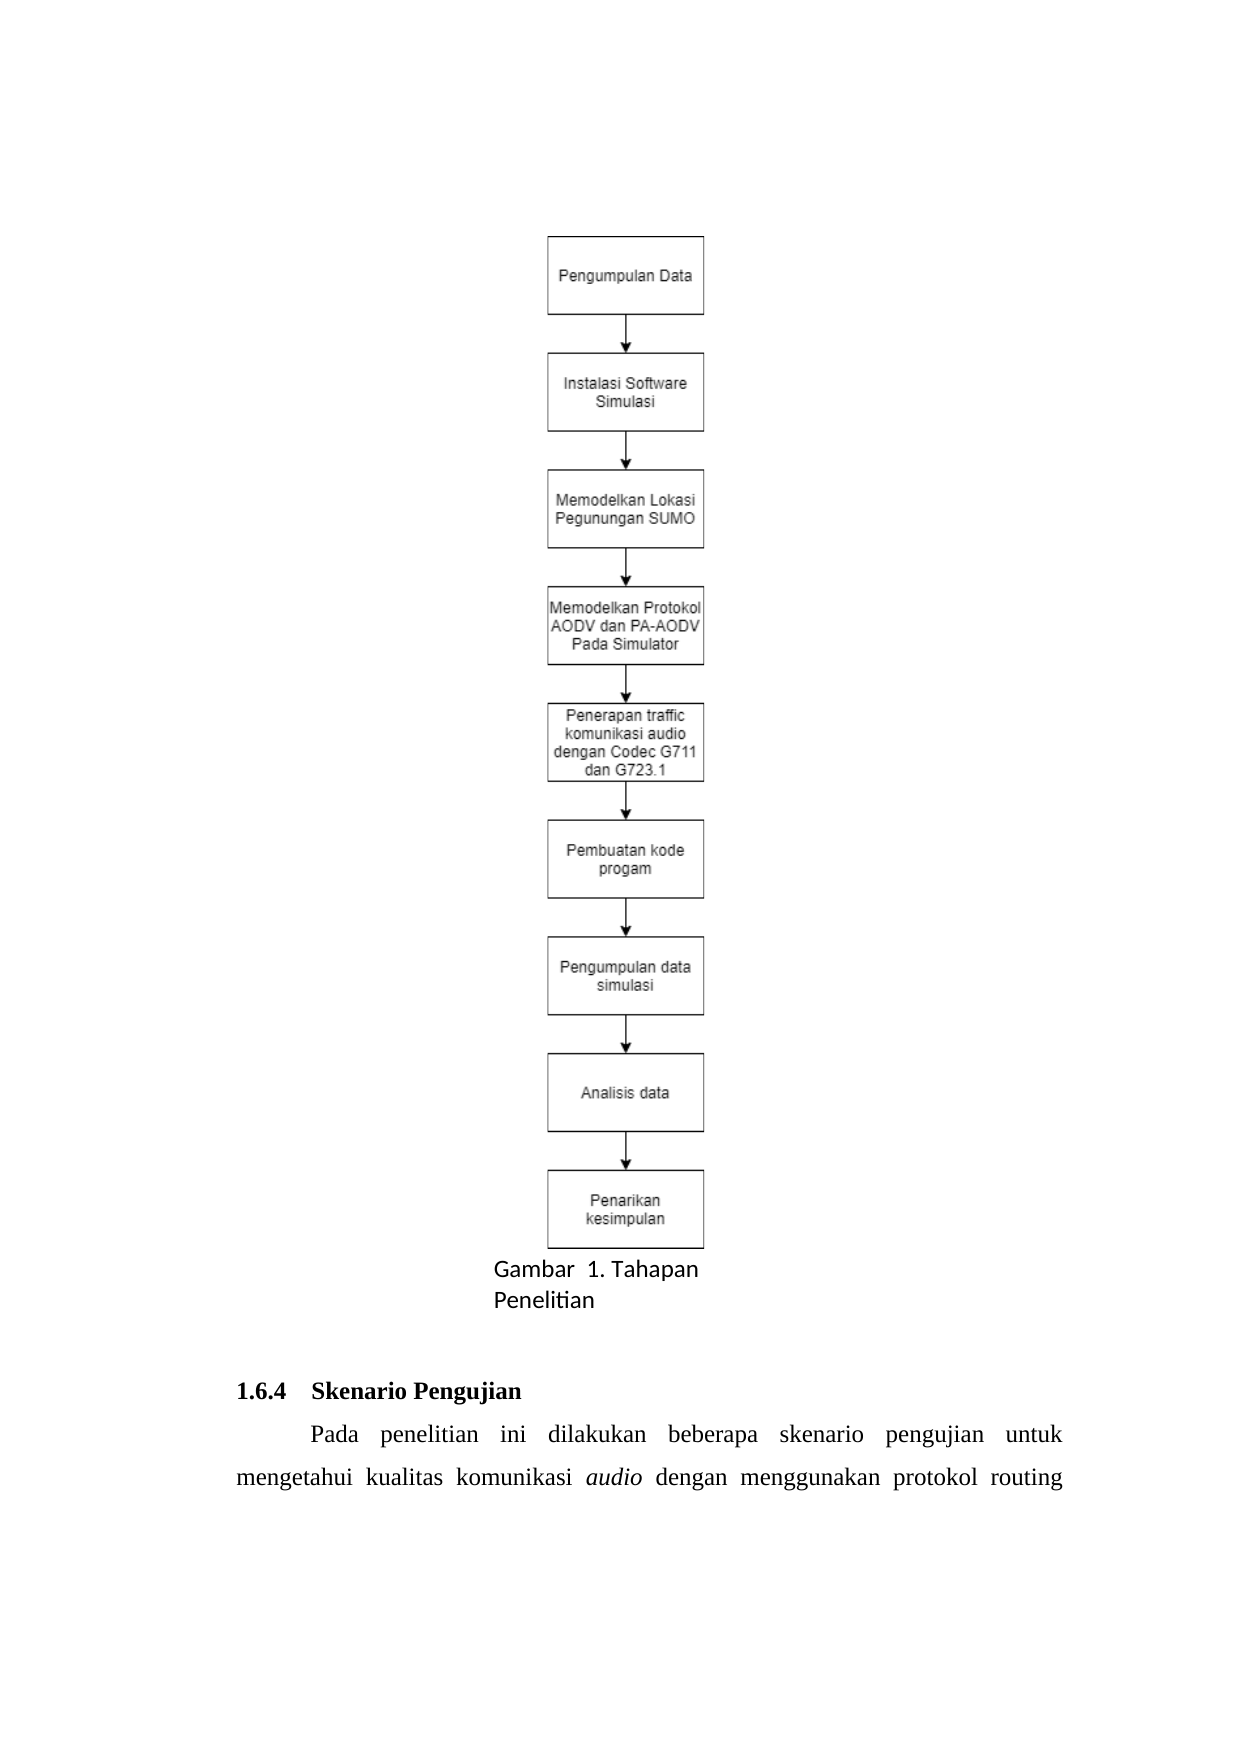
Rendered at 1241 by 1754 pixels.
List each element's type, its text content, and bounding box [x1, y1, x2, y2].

text Pada penelitian ini dilakukan beberapa skenario pengujian untuk mengetahui kualitas komunikasi audio dengan menggunakan protokol routing [236, 1419, 1063, 1491]
picture [547, 236, 705, 1249]
subtitle Skenario Pengujian [236, 1376, 1063, 1404]
